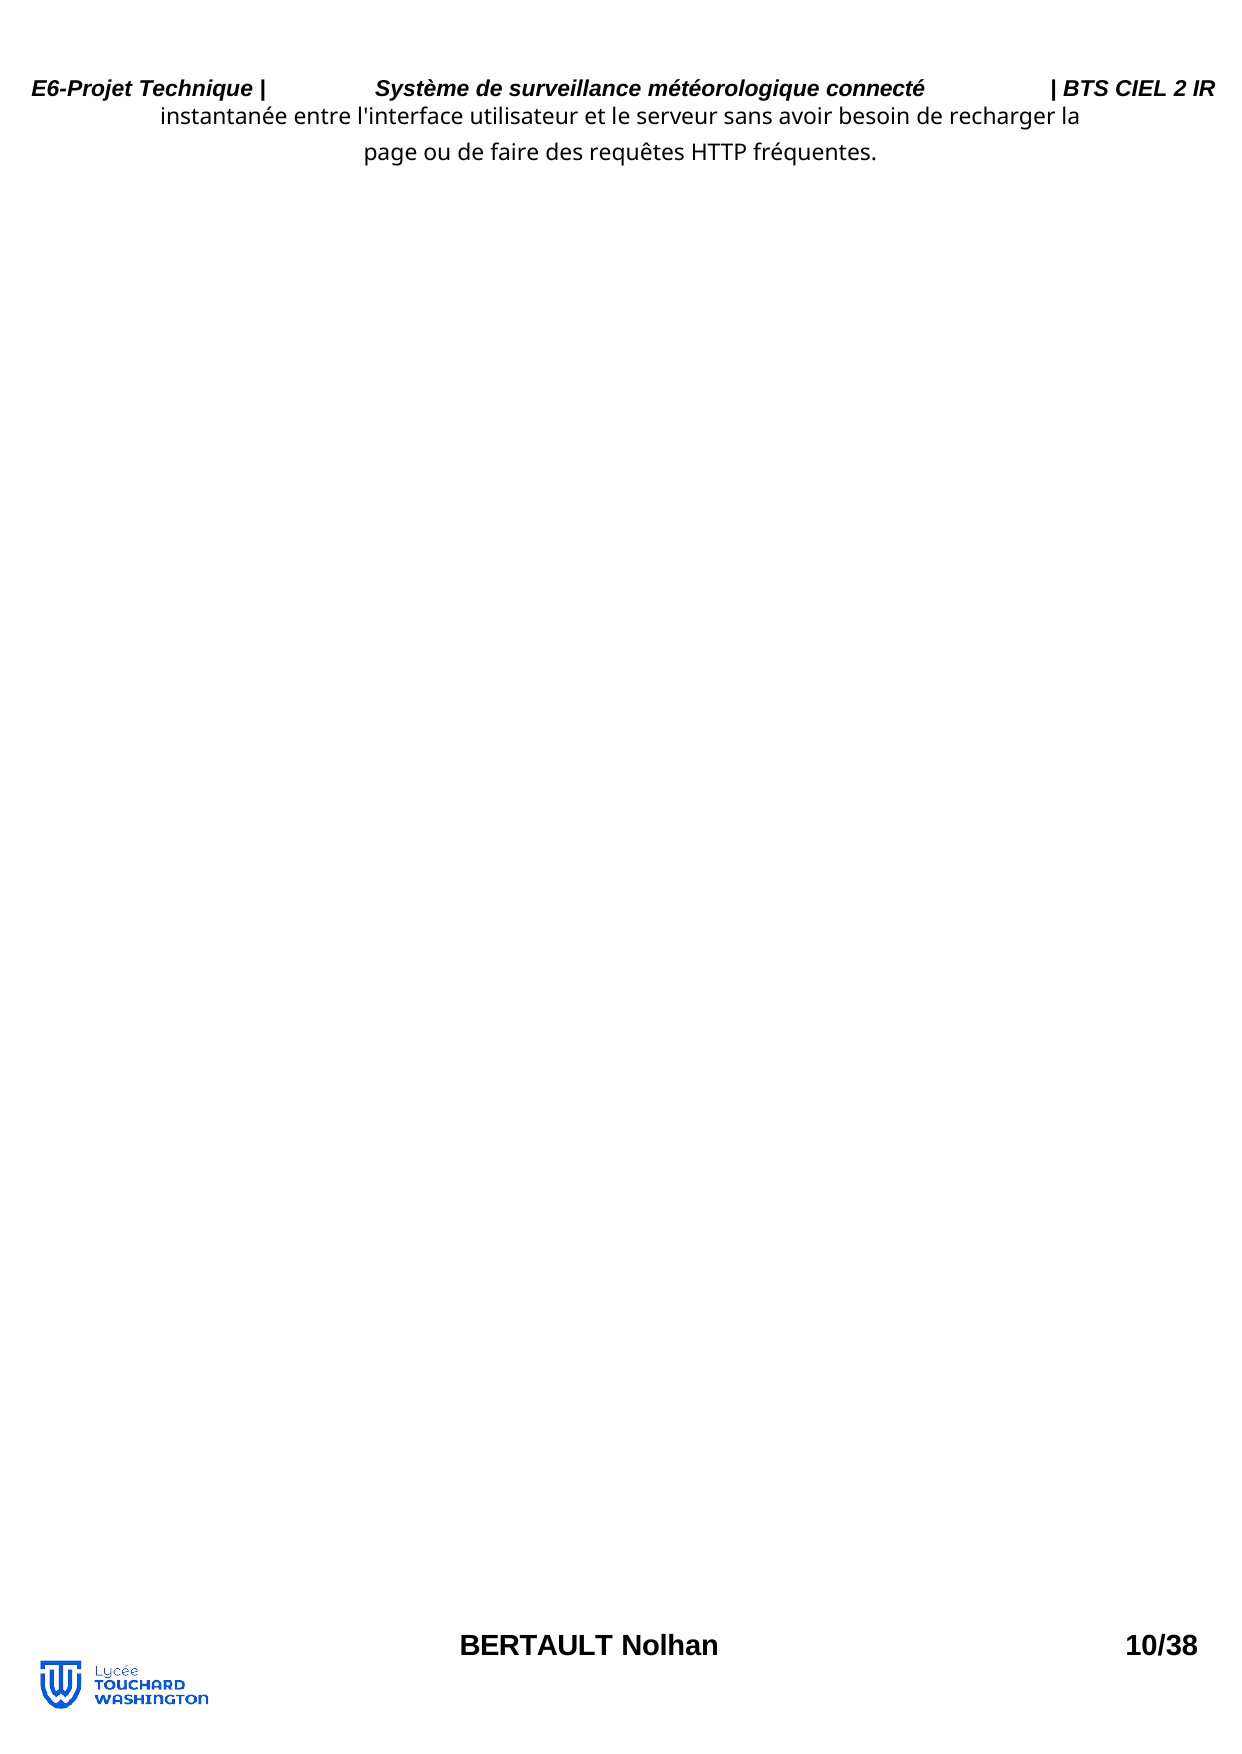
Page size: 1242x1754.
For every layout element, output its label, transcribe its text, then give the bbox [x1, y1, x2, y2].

text instantanée entre l'interface utilisateur et le serveur sans avoir besoin de recharger la page ou de faire des requêtes HTTP fréquentes. [152, 100, 1089, 167]
picture [0, 1622, 249, 1747]
